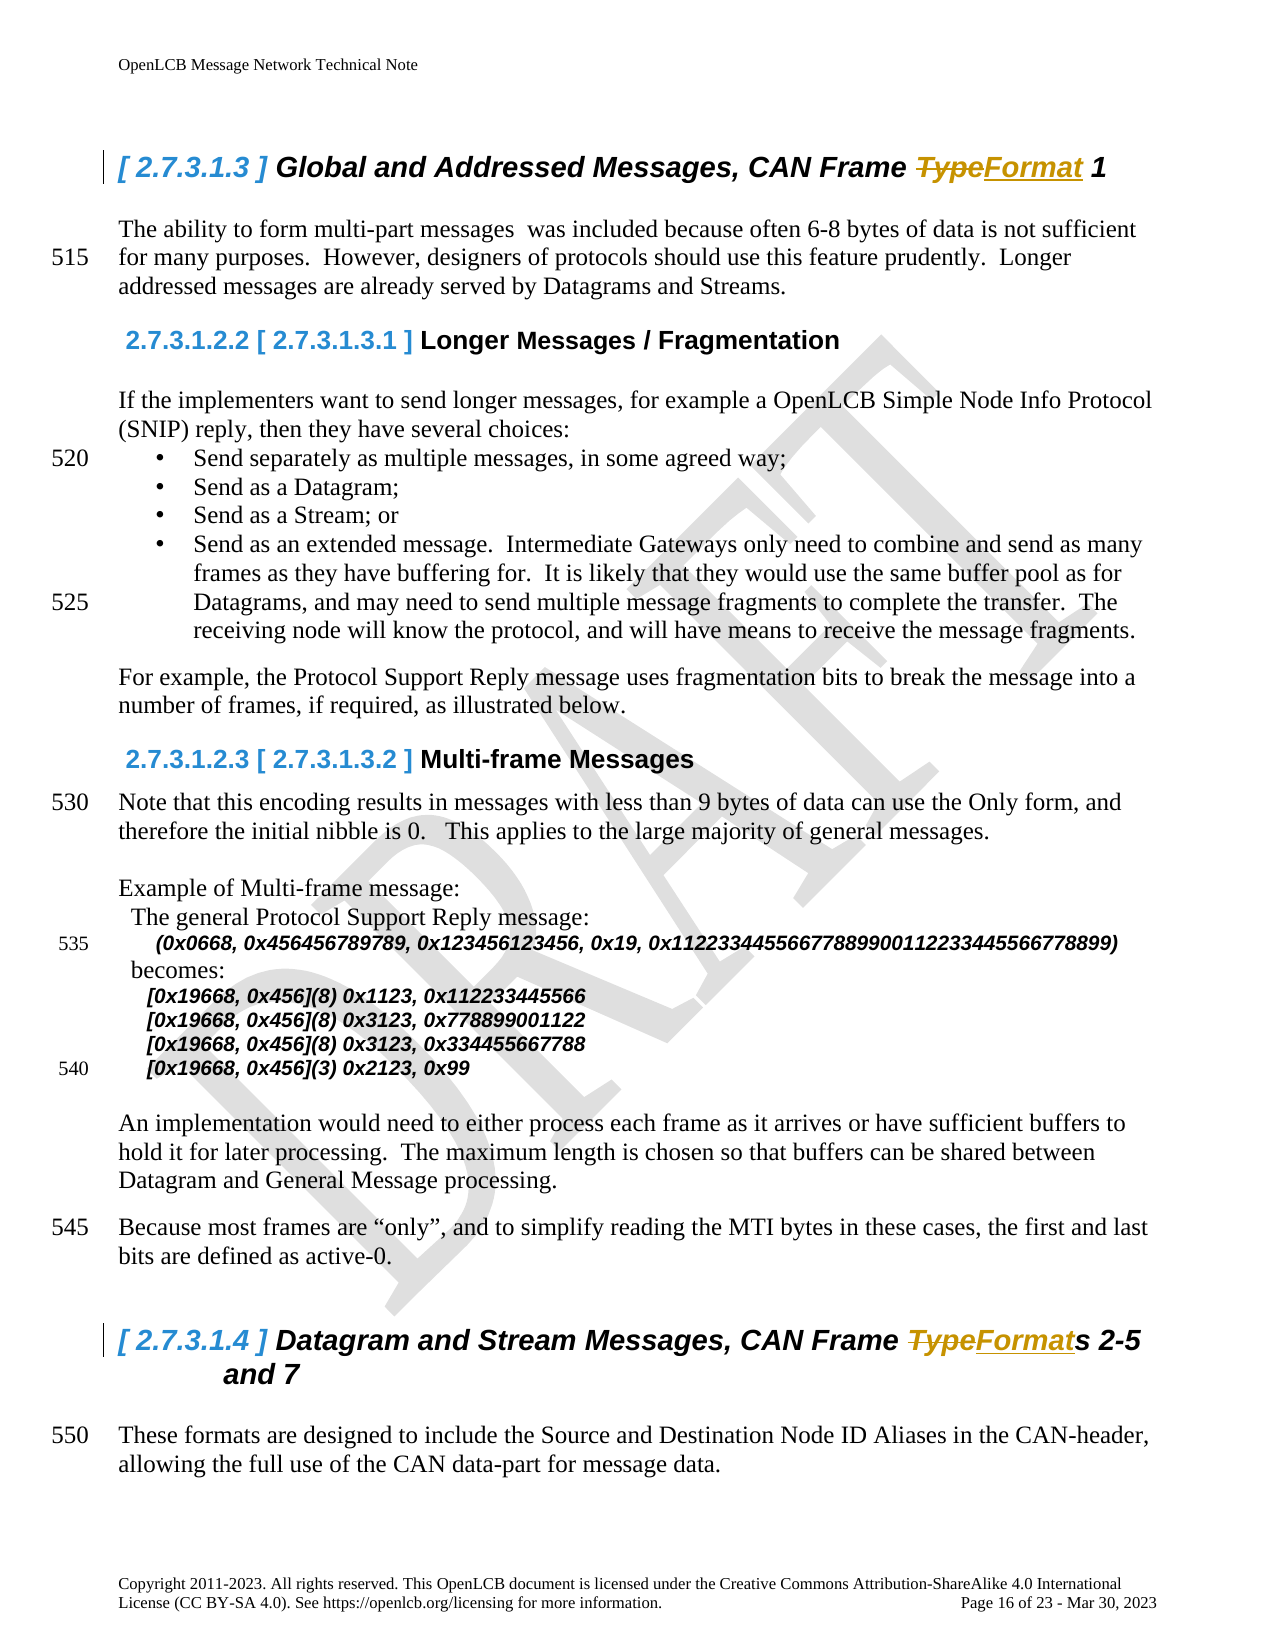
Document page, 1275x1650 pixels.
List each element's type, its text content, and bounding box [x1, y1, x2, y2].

text The general Protocol Support Reply message: [118, 902, 374, 931]
text Because most frames are “only”, and to simplify reading the MTI bytes in these cases, the first and last bits are defined as active-0. [118, 1212, 384, 1269]
text These formats are designed to include the Source and Destination Node ID Aliases in the CAN-header, allowing the full use of the CAN data-part for message data. [118, 1421, 1157, 1478]
text [0x19668, 0x456](3) 0x2123, 0x99 [431, 1055, 522, 1079]
text Because most frames are “only”, and to simplify reading the MTI bytes in these cases, the first and last bits are defined as active-0. [372, 1212, 461, 1258]
text [0x19668, 0x456](8) 0x1123, 0x112233445566 [118, 983, 235, 1007]
list Send separately as multiple messages, in some agreed way; [881, 443, 1157, 472]
text [0x19668, 0x456](3) 0x2123, 0x99 [215, 1055, 405, 1079]
list Send as a Stream; or [156, 500, 714, 529]
text An implementation would need to either process each frame as it arrives or have sufficient buffers to hold it for later processing. The maximum length is chosen so that buffers can be shared between Datagram and General Message processing. [118, 1108, 309, 1194]
text The general Protocol Support Reply message: [391, 902, 509, 931]
text becomes: [118, 955, 426, 983]
text Example of Multi-frame message: [118, 873, 341, 902]
text [0x19668, 0x456](8) 0x1123, 0x112233445566 [342, 983, 450, 1007]
text [444, 955, 502, 983]
text Note that this encoding results in messages with less than 9 bytes of data can use the Only form, and therefore the initial nibble is 0. This applies to the large majority of general messages. [607, 787, 701, 844]
list [938, 500, 1157, 529]
subtitle Multi-frame Messages [864, 744, 1157, 774]
text [0x19668, 0x456](8) 0x1123, 0x112233445566 [613, 983, 1157, 1007]
list Send as an extended message. Intermediate Gateways only need to combine and send as many frames as they have buffering for. It is likely that they would use the same buffer pool as for Datagrams, and may need to send multiple message fragments to complete the transfer. The receiving node will know the protocol, and will have means to receive the message fragments. [156, 529, 718, 644]
subtitle Datagram and Stream Messages, CAN Frame Formats 2-5 and 7 [118, 1323, 1157, 1390]
list [910, 472, 1157, 500]
text (0x0668, 0x456456789789, 0x123456123456, 0x19, 0x11223344556677889900112233445566778899) [118, 931, 398, 955]
text [0x19668, 0x456](8) 0x3123, 0x778899001122 [219, 1007, 332, 1031]
subtitle Longer Messages / Fragmentation [118, 325, 1157, 355]
text Example of Multi-frame message: [370, 873, 497, 902]
text [0x19668, 0x456](3) 0x2123, 0x99 [544, 1055, 1157, 1079]
list [722, 509, 770, 529]
text The general Protocol Support Reply message: [531, 902, 679, 931]
subtitle Multi-frame Messages [118, 744, 578, 774]
text An implementation would need to either process each frame as it arrives or have sufficient buffers to hold it for later processing. The maximum length is chosen so that buffers can be shared between Datagram and General Message processing. [268, 1108, 468, 1194]
list Send as a Datagram; [156, 472, 783, 500]
list [762, 500, 921, 529]
subtitle Multi-frame Messages [668, 744, 848, 774]
subtitle Global and Addressed Messages, CAN Frame Format 1 [118, 150, 1157, 183]
text [0x19668, 0x456](8) 0x3123, 0x778899001122 [681, 1007, 1157, 1031]
text Note that this encoding results in messages with less than 9 bytes of data can use the Only form, and therefore the initial nibble is 0. This applies to the large majority of general messages. [118, 787, 623, 844]
text [0x19668, 0x456](8) 0x3123, 0x778899001122 [118, 1007, 207, 1031]
subtitle Multi-frame Messages [579, 744, 654, 774]
list Send separately as multiple messages, in some agreed way; [156, 443, 771, 472]
text For example, the Protocol Support Reply message uses fragmentation bits to break the message into a number of frames, if required, as illustrated below. [805, 662, 1157, 719]
text For example, the Protocol Support Reply message uses fragmentation bits to break the message into a number of frames, if required, as illustrated below. [118, 662, 793, 719]
text [0x19668, 0x456](8) 0x3123, 0x778899001122 [496, 1007, 637, 1031]
list [781, 472, 892, 500]
text [0x19668, 0x456](8) 0x3123, 0x778899001122 [379, 1007, 474, 1031]
text Because most frames are “only”, and to simplify reading the MTI bytes in these cases, the first and last bits are defined as active-0. [444, 1212, 1157, 1269]
text An implementation would need to either process each frame as it arrives or have sufficient buffers to hold it for later processing. The maximum length is chosen so that buffers can be shared between Datagram and General Message processing. [472, 1108, 1157, 1194]
text [0x19668, 0x456](8) 0x3123, 0x334455667788 [118, 1031, 183, 1055]
text The general Protocol Support Reply message: [682, 902, 1157, 931]
text Example of Multi-frame message: [810, 873, 1157, 902]
text [547, 955, 707, 983]
text (0x0668, 0x456456789789, 0x123456123456, 0x19, 0x11223344556677889900112233445566778899) [420, 931, 509, 955]
text [0x19668, 0x456](8) 0x3123, 0x334455667788 [520, 1031, 1157, 1055]
text The ability to form multi-part messages was included because often 6-8 bytes of data is not sufficient for many purposes. However, designers of protocols should use this feature prudently. Longer addressed messages are already served by Datagrams and Streams. [118, 214, 1157, 300]
text (0x0668, 0x456456789789, 0x123456123456, 0x19, 0x11223344556677889900112233445566778899) [535, 931, 695, 955]
text Note that this encoding results in messages with less than 9 bytes of data can use the Only form, and therefore the initial nibble is 0. This applies to the large majority of general messages. [736, 787, 1157, 844]
text [0x19668, 0x456](8) 0x3123, 0x334455667788 [209, 1031, 381, 1055]
text If the implementers want to send longer messages, for example a OpenLCB Simple Node Info Protocol (SNIP) reply, then they have several choices: [844, 385, 1157, 443]
text [0x19668, 0x456](8) 0x3123, 0x334455667788 [407, 1031, 498, 1055]
text [0x19668, 0x456](8) 0x1123, 0x112233445566 [492, 983, 583, 1007]
text [729, 955, 1157, 983]
text Example of Multi-frame message: [665, 873, 807, 902]
text If the implementers want to send longer messages, for example a OpenLCB Simple Node Info Protocol (SNIP) reply, then they have several choices: [118, 385, 829, 443]
list Send as an extended message. Intermediate Gateways only need to combine and send as many frames as they have buffering for. It is likely that they would use the same buffer pool as for Datagrams, and may need to send multiple message fragments to complete the transfer. The receiving node will know the protocol, and will have means to receive the message fragments. [967, 529, 1157, 644]
text Example of Multi-frame message: [515, 873, 660, 902]
text [0x19668, 0x456](3) 0x2123, 0x99 [118, 1055, 159, 1079]
text (0x0668, 0x456456789789, 0x123456123456, 0x19, 0x11223344556677889900112233445566778899) [701, 931, 1157, 955]
list Send separately as multiple messages, in some agreed way; [783, 443, 864, 472]
list Send as an extended message. Intermediate Gateways only need to combine and send as many frames as they have buffering for. It is likely that they would use the same buffer pool as for Datagrams, and may need to send multiple message fragments to complete the transfer. The receiving node will know the protocol, and will have means to receive the message fragments. [685, 529, 1036, 644]
